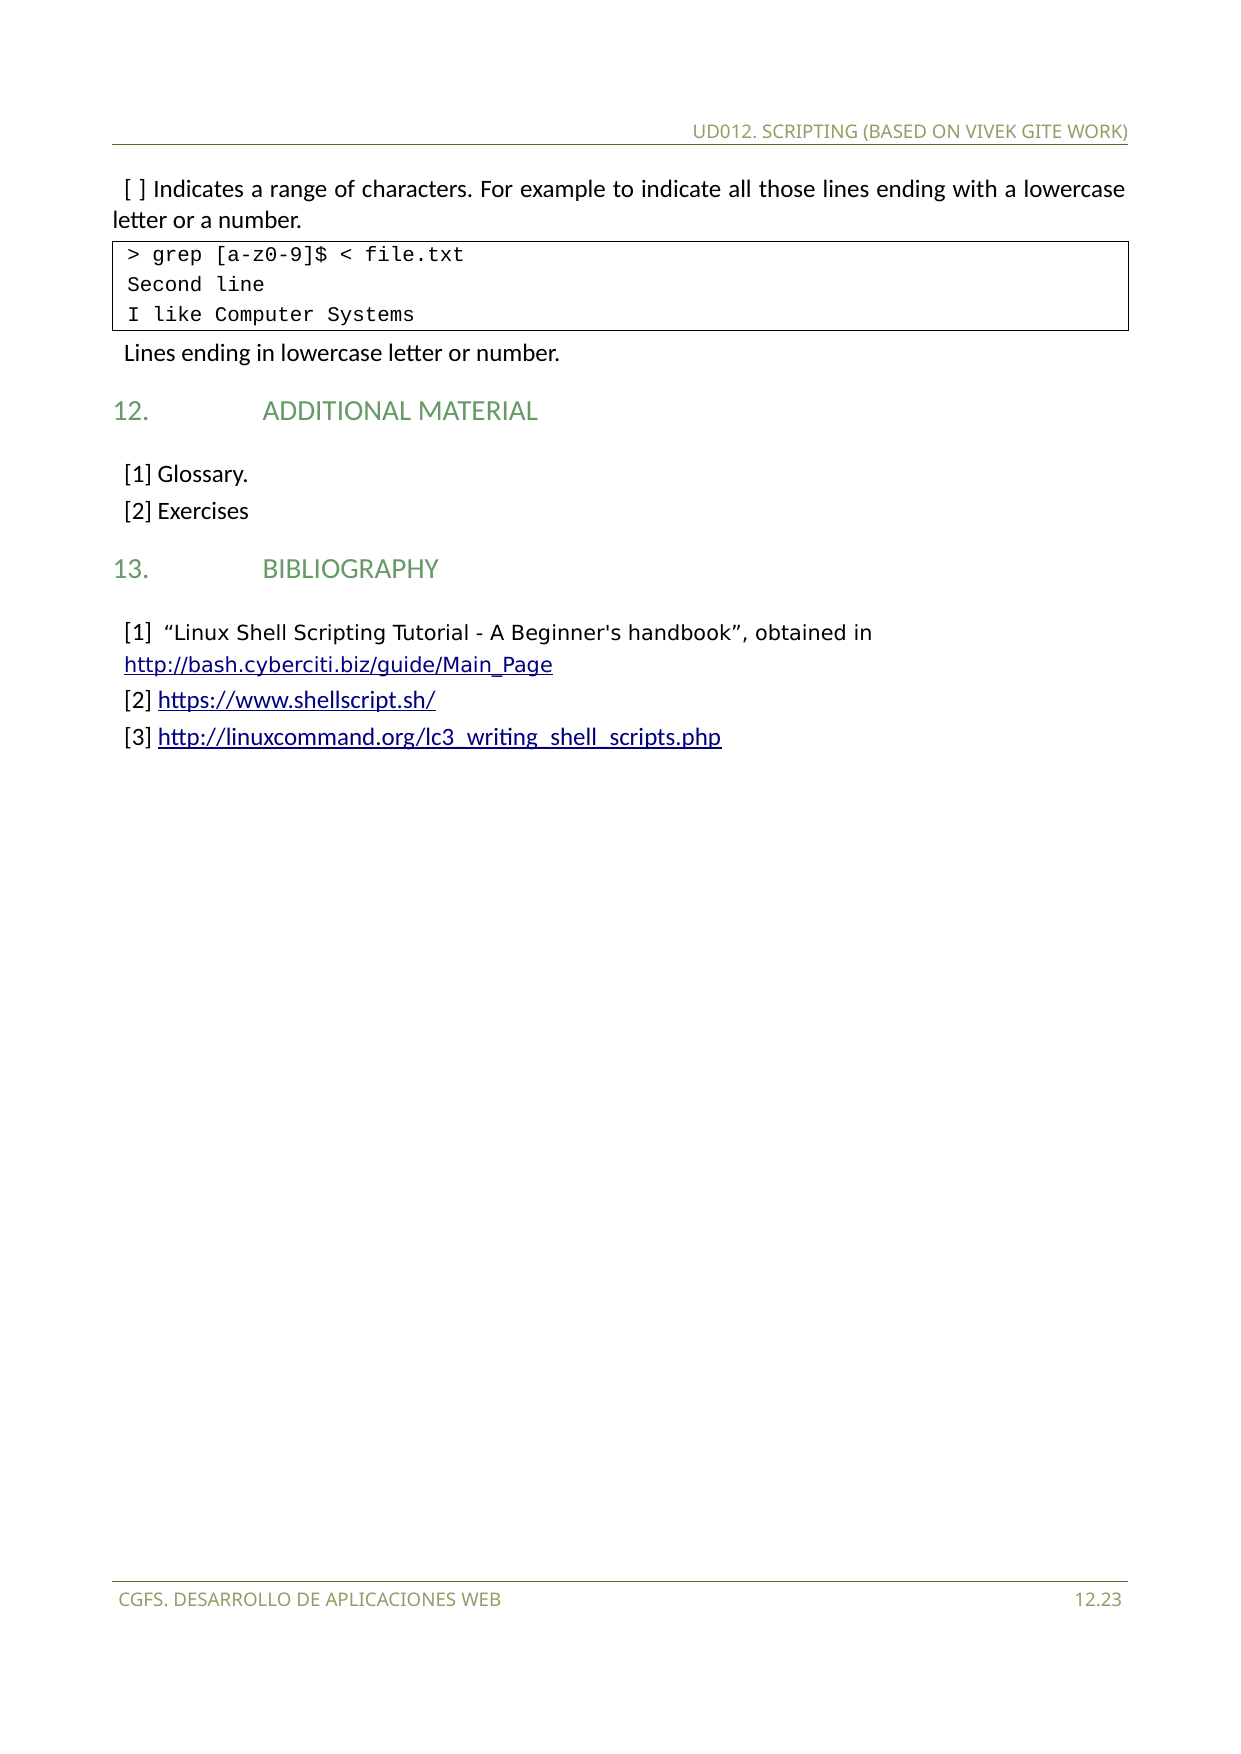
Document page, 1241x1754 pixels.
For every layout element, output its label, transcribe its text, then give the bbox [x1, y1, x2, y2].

text [1] Glossary. [112, 458, 1128, 489]
subtitle Bibliography [112, 550, 1128, 586]
text Second line [113, 271, 1128, 297]
text http://bash.cyberciti.biz/guide/Main_Page [112, 653, 1128, 677]
text [1] “Linux Shell Scripting Tutorial - A Beginner's handbook”, obtained in [112, 616, 1128, 647]
subtitle Additional material [112, 392, 1128, 428]
text Lines ending in lowercase letter or number. [112, 337, 1128, 368]
text [2] https://www.shellscript.sh/ [112, 684, 1128, 714]
text [ ] Indicates a range of characters. For example to indicate all those lines ending with a lowercase letter or a number. [112, 173, 1128, 234]
text [2] Exercises [112, 495, 1128, 526]
text > grep [a-z0-9]$ < file.txt [113, 242, 1128, 267]
text I like Computer Systems [113, 301, 1128, 330]
text [3] http://linuxcommand.org/lc3_writing_shell_scripts.php [112, 721, 1128, 751]
